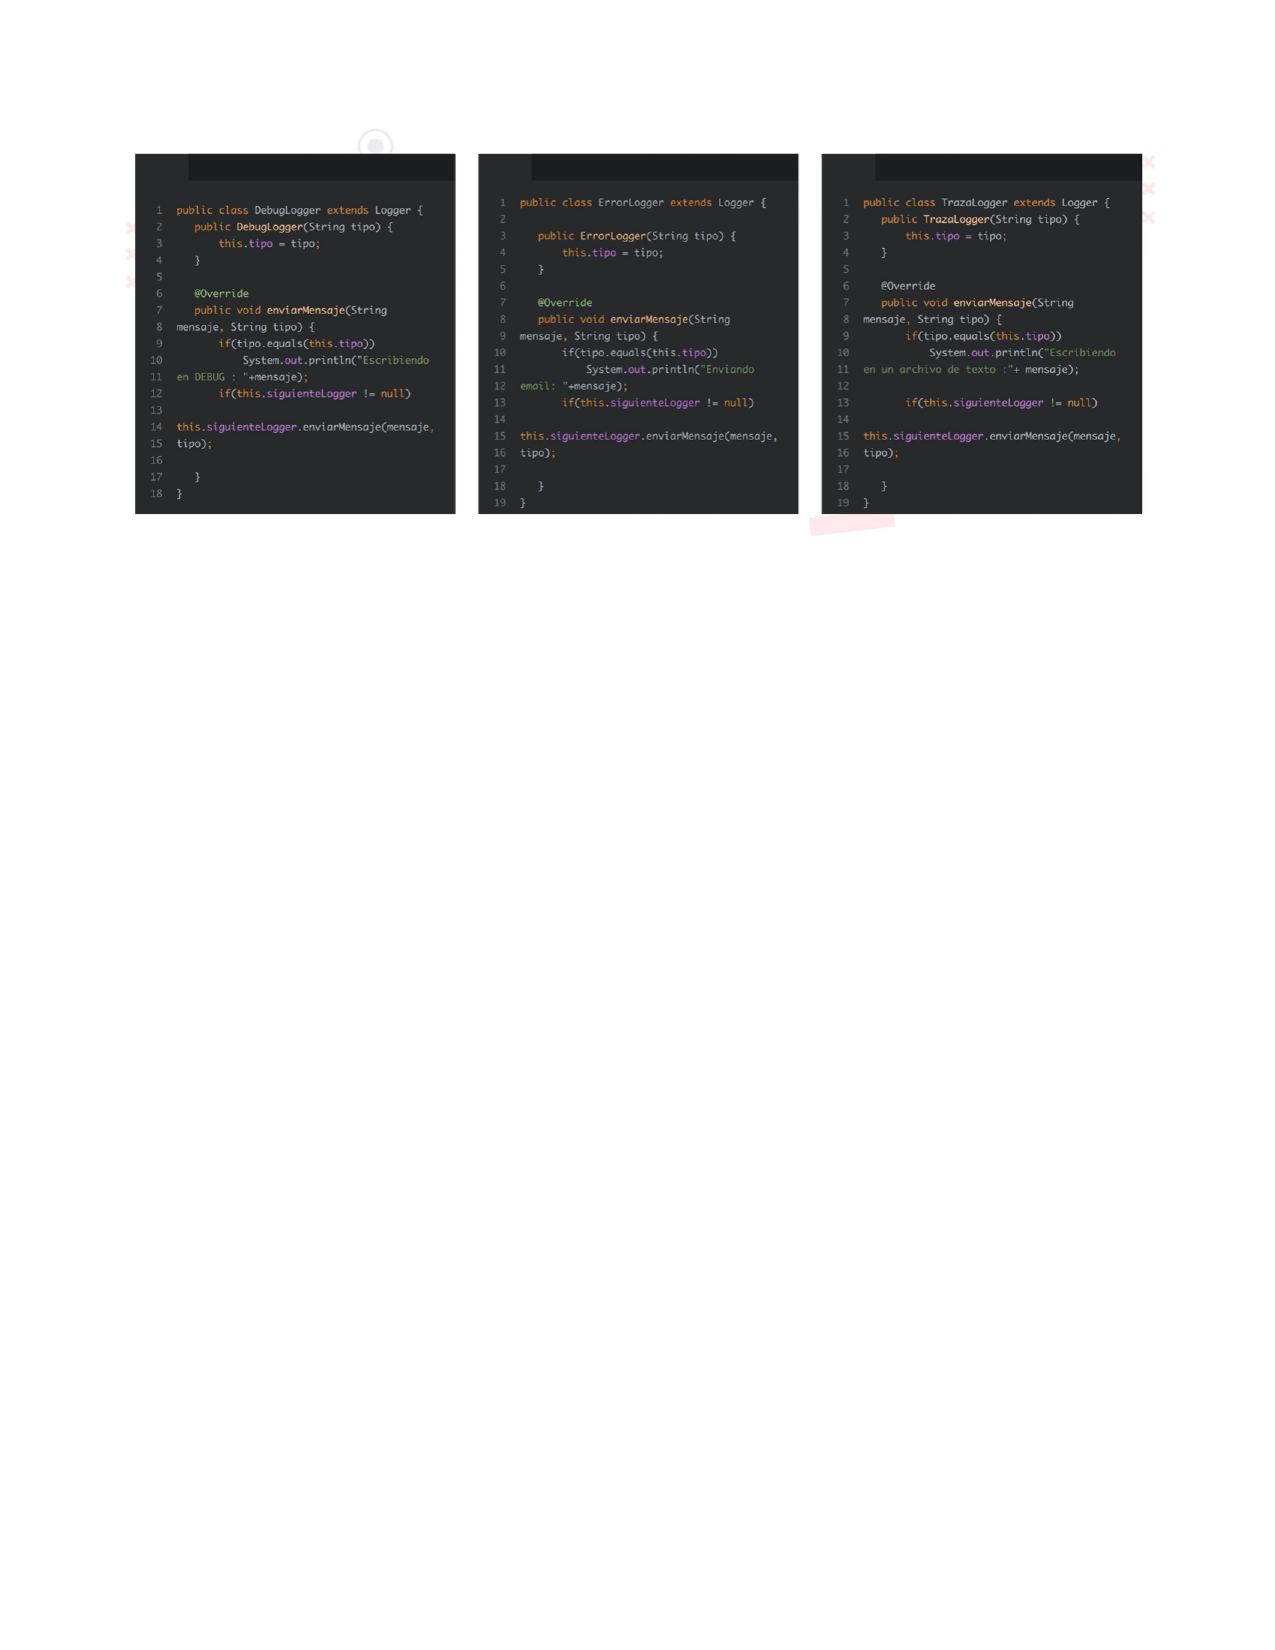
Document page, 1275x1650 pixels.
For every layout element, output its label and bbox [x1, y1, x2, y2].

picture [118, 118, 1157, 566]
